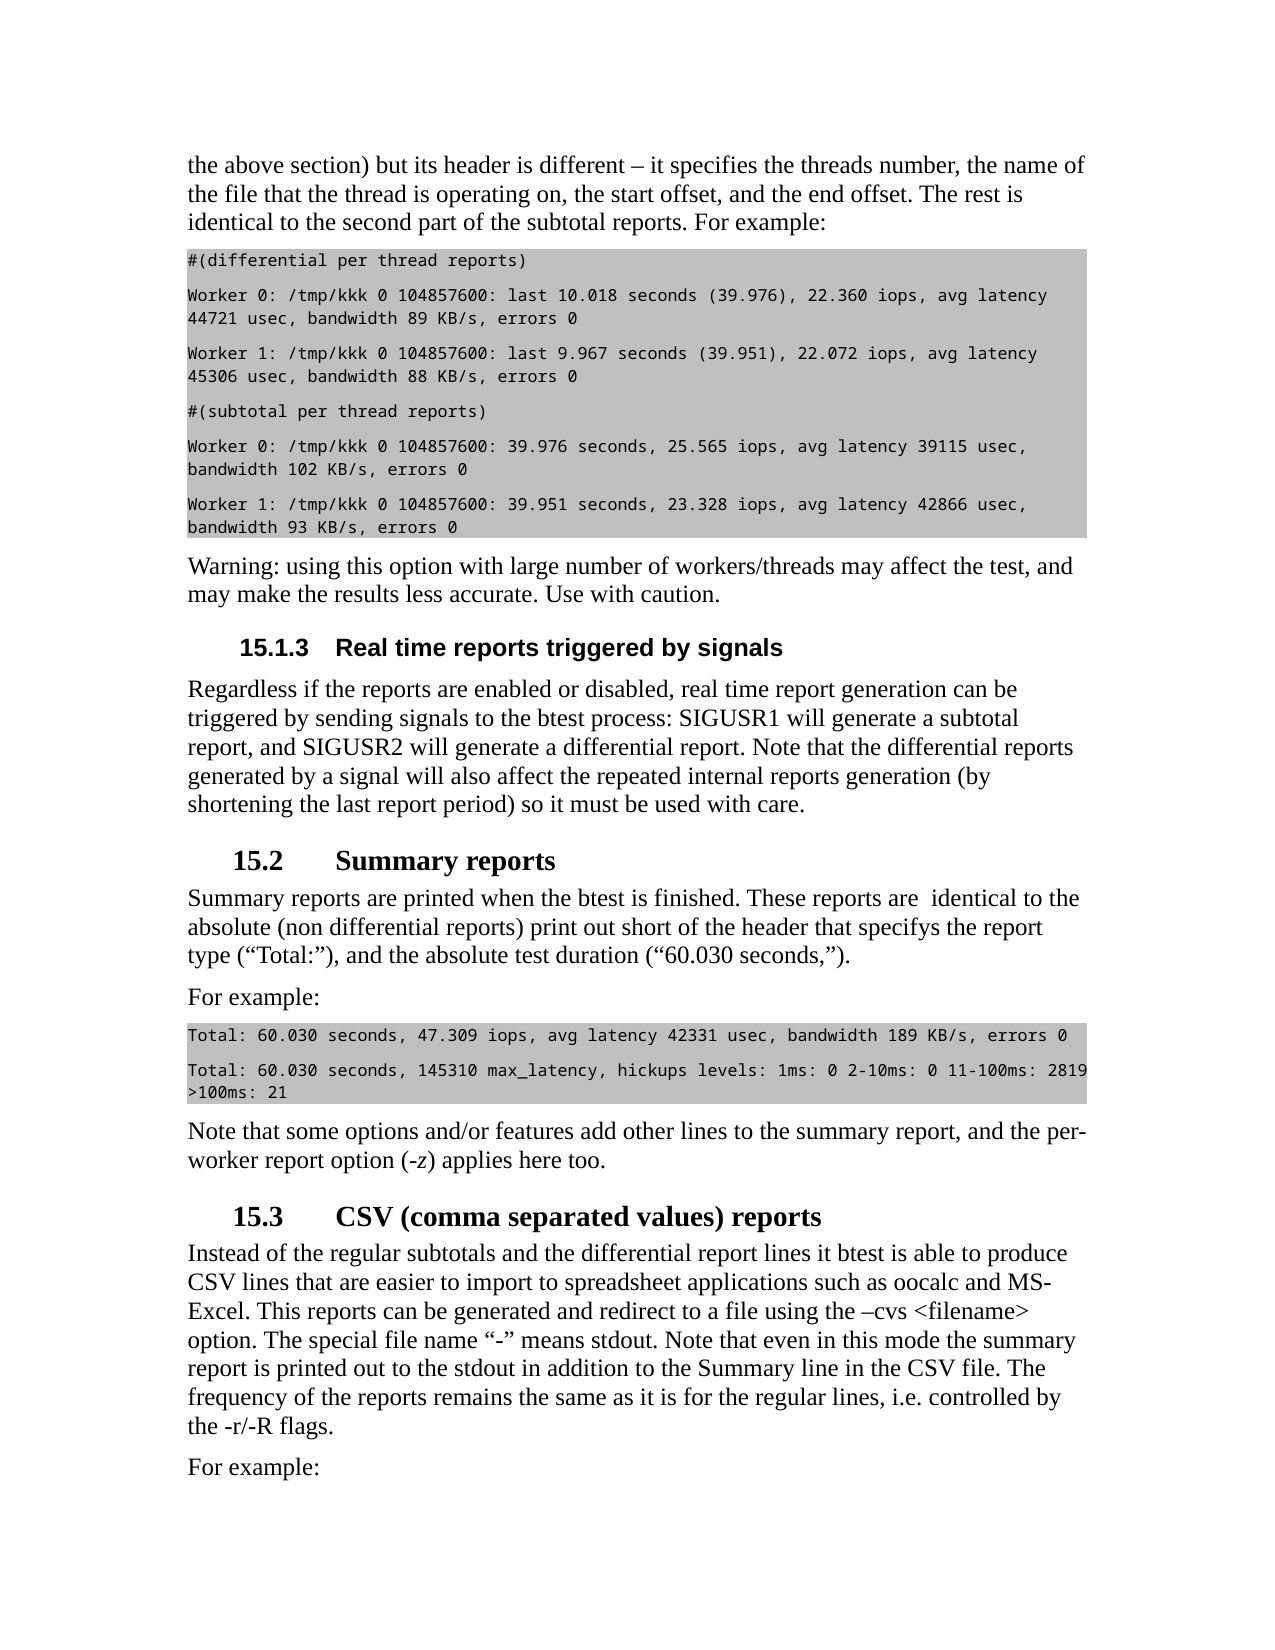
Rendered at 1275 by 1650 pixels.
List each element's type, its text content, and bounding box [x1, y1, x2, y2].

subtitle CSV (comma separated values) reports [225, 1199, 1087, 1232]
text #(differential per thread reports) [187, 249, 1087, 271]
text Total: 60.030 seconds, 145310 max_latency, hickups levels: 1ms: 0 2-10ms: 0 11-100ms: 2819 >100ms: 21 [187, 1058, 1087, 1104]
text Note that some options and/or features add other lines to the summary report, and the per-worker report option (-z) applies here too. [187, 1116, 1087, 1174]
text Warning: using this option with large number of workers/threads may affect the test, and may make the results less accurate. Use with caution. [187, 551, 1087, 608]
text Total: 60.030 seconds, 47.309 iops, avg latency 42331 usec, bandwidth 189 KB/s, errors 0 [187, 1023, 1087, 1046]
text Worker 1: /tmp/kkk 0 104857600: last 9.967 seconds (39.951), 22.072 iops, avg latency 45306 usec, bandwidth 88 KB/s, errors 0 [187, 342, 1087, 387]
text Regardless if the reports are enabled or disabled, real time report generation can be triggered by sending signals to the btest process: SIGUSR1 will generate a subtotal report, and SIGUSR2 will generate a differential report. Note that the differential reports generated by a signal will also affect the repeated internal reports generation (by shortening the last report period) so it must be used with care. [187, 674, 1087, 818]
text the above section) but its header is different – it specifies the threads number, the name of the file that the thread is operating on, the start offset, and the end offset. The rest is identical to the second part of the subtotal reports. For example: [187, 150, 1087, 236]
text For example: [187, 1452, 1087, 1481]
text For example: [187, 982, 1087, 1011]
text Summary reports are printed when the btest is finished. These reports are identical to the absolute (non differential reports) print out short of the header that specifys the report type (“Total:”), and the absolute test duration (“60.030 seconds,”). [187, 883, 1087, 969]
subtitle Summary reports [225, 843, 1087, 877]
text #(subtotal per thread reports) [187, 400, 1087, 422]
text Worker 1: /tmp/kkk 0 104857600: 39.951 seconds, 23.328 iops, avg latency 42866 usec, bandwidth 93 KB/s, errors 0 [187, 493, 1087, 538]
text Worker 0: /tmp/kkk 0 104857600: 39.976 seconds, 25.565 iops, avg latency 39115 usec, bandwidth 102 KB/s, errors 0 [187, 435, 1087, 480]
text Instead of the regular subtotals and the differential report lines it btest is able to produce CSV lines that are easier to import to spreadsheet applications such as oocalc and MS-Excel. This reports can be generated and redirect to a file using the –cvs <filename> option. The special file name “-” means stdout. Note that even in this mode the summary report is printed out to the stdout in addition to the Summary line in the CSV file. The frequency of the reports remains the same as it is for the regular lines, i.e. controlled by the -r/-R flags. [187, 1238, 1087, 1440]
subtitle Real time reports triggered by signals [232, 633, 1087, 662]
text Worker 0: /tmp/kkk 0 104857600: last 10.018 seconds (39.976), 22.360 iops, avg latency 44721 usec, bandwidth 89 KB/s, errors 0 [187, 284, 1087, 329]
